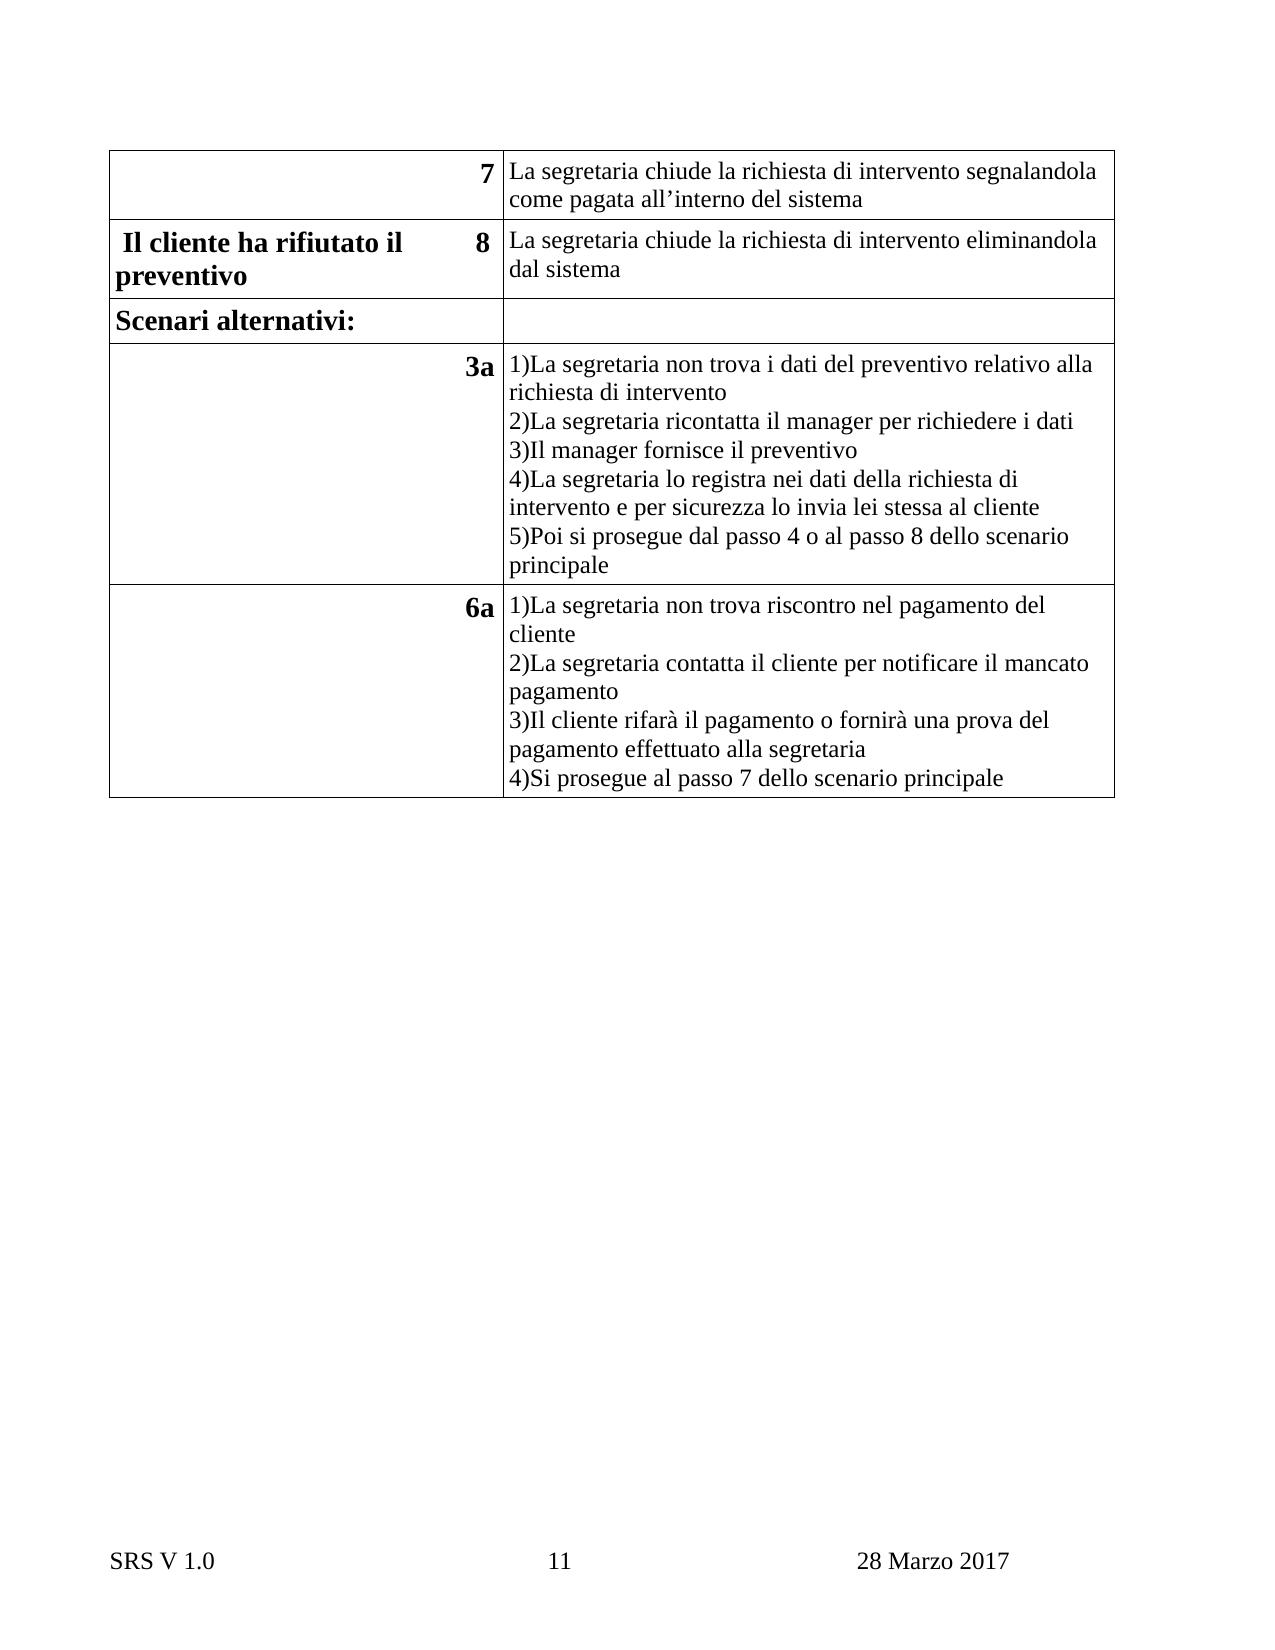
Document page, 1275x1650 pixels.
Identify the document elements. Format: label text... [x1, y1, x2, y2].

table_cell 6a [110, 585, 503, 797]
table_cell [504, 299, 1114, 343]
table_cell 3a [110, 344, 503, 584]
table_cell Scenari alternativi: [110, 299, 503, 343]
table_cell La segretaria chiude la richiesta di intervento eliminandola dal sistema [504, 220, 1114, 298]
table_cell 1)La segretaria non trova riscontro nel pagamento del cliente 2)La segretaria contatta il cliente per notificare il mancato pagamento 3)Il cliente rifarà il pagamento o fornirà una prova del pagamento effettuato alla segretaria 4)Si prosegue al passo 7 dello scenario principale [504, 585, 1114, 797]
table_cell Il cliente ha rifiutato il 8 preventivo [110, 220, 503, 298]
table_cell 1)La segretaria non trova i dati del preventivo relativo alla richiesta di intervento 2)La segretaria ricontatta il manager per richiedere i dati 3)Il manager fornisce il preventivo 4)La segretaria lo registra nei dati della richiesta di intervento e per sicurezza lo invia lei stessa al cliente 5)Poi si prosegue dal passo 4 o al passo 8 dello scenario principale [504, 344, 1114, 584]
table_cell 7 [110, 151, 503, 219]
table_cell La segretaria chiude la richiesta di intervento segnalandola come pagata all’interno del sistema [504, 151, 1114, 219]
